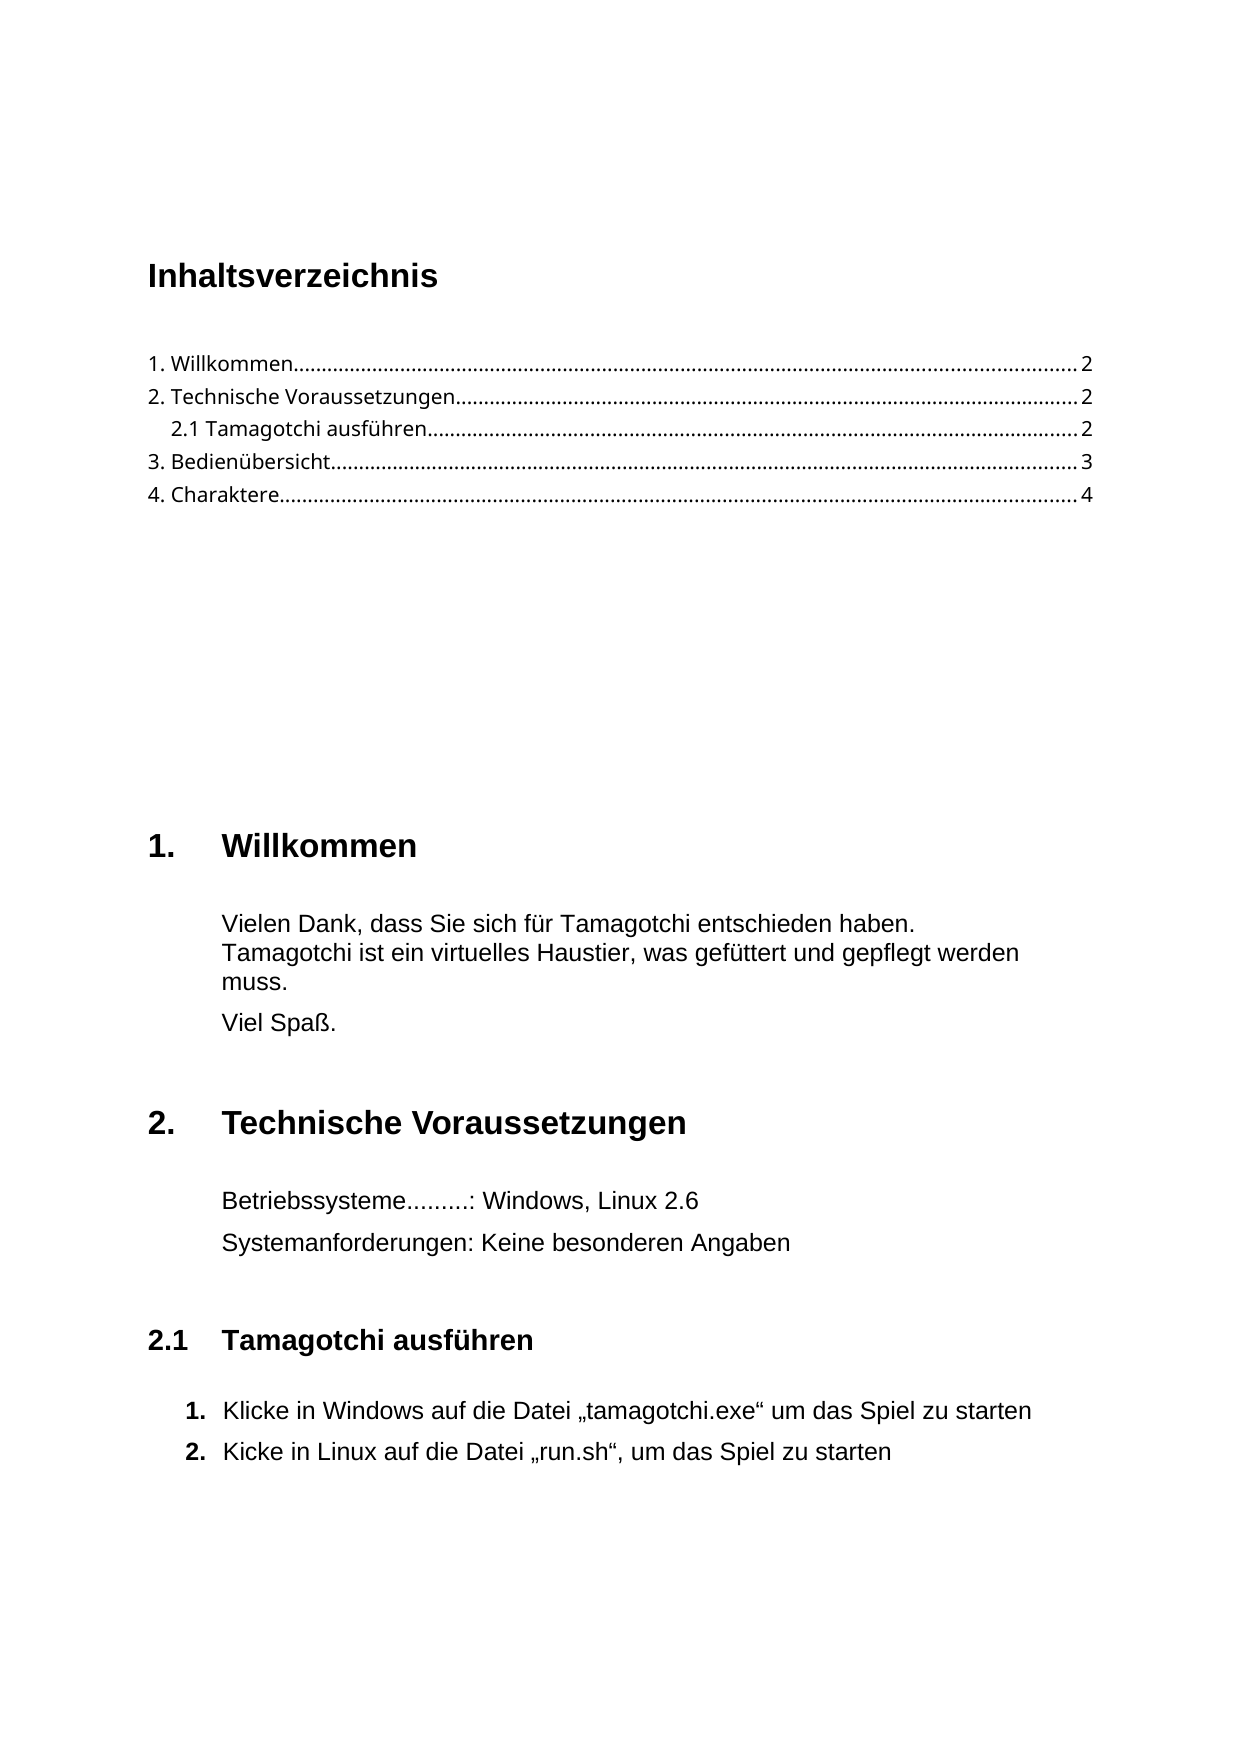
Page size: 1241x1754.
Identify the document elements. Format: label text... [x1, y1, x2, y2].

list Kicke in Linux auf die Datei „run.sh“, um das Spiel zu starten [185, 1437, 1093, 1466]
subtitle Willkommen [148, 826, 1093, 903]
subtitle Tamagotchi ausführen [148, 1323, 1093, 1390]
text 4. Charaktere 4 [148, 480, 1093, 508]
text Vielen Dank, dass Sie sich für Tamagotchi entschieden haben. Tamagotchi ist ein virtuelles Haustier, was gefüttert und gepflegt werden muss. [221, 909, 1093, 996]
text Betriebssysteme.........: Windows, Linux 2.6 [221, 1186, 1093, 1215]
text 3. Bedienübersicht 3 [148, 447, 1093, 476]
list Klicke in Windows auf die Datei „tamagotchi.exe“ um das Spiel zu starten [185, 1396, 1093, 1425]
text 2. Technische Voraussetzungen 2 [148, 382, 1093, 410]
text Viel Spaß. [221, 1008, 1093, 1037]
text Systemanforderungen: Keine besonderen Angaben [221, 1228, 1093, 1256]
text 2.1 Tamagotchi ausführen 2 [171, 414, 1093, 443]
text 1. Willkommen 2 [148, 349, 1093, 378]
text Inhaltsverzeichnis [148, 248, 1093, 298]
subtitle Technische Voraussetzungen [148, 1103, 1093, 1180]
